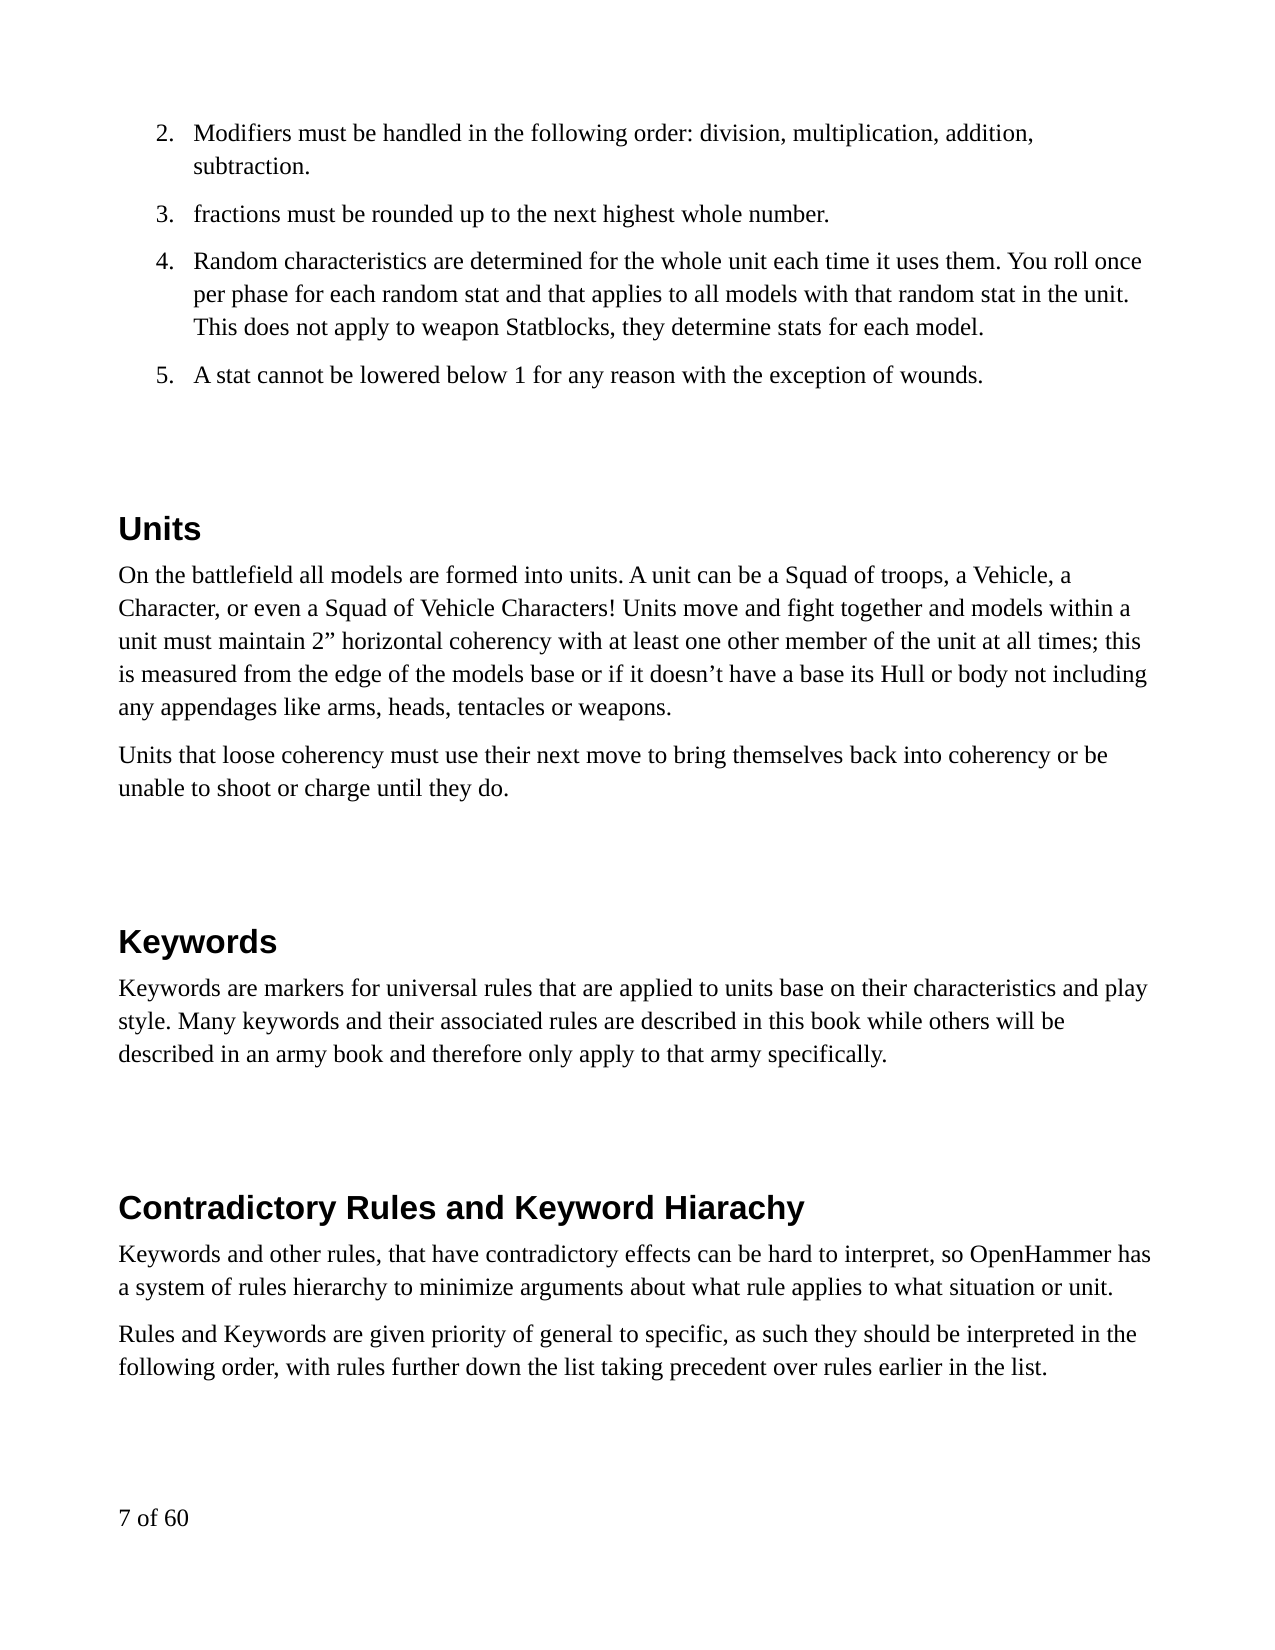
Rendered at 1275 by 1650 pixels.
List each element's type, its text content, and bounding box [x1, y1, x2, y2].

list Random characteristics are determined for the whole unit each time it uses them. You roll once per phase for each random stat and that applies to all models with that random stat in the unit. This does not apply to weapon Statblocks, they determine stats for each model. [156, 246, 1157, 341]
list Modifiers must be handled in the following order: division, multiplication, addition, subtraction. [156, 118, 1157, 180]
list A stat cannot be lowered below 1 for any reason with the exception of wounds. [156, 360, 1157, 389]
subtitle Units [118, 509, 1157, 547]
text Units that loose coherency must use their next move to bring themselves back into coherency or be unable to shoot or charge until they do. [118, 740, 1157, 801]
text Rules and Keywords are given priority of general to specific, as such they should be interpreted in the following order, with rules further down the list taking precedent over rules earlier in the list. [118, 1319, 1157, 1381]
text Keywords are markers for universal rules that are applied to units base on their characteristics and play style. Many keywords and their associated rules are described in this book while others will be described in an army book and therefore only apply to that army specifically. [118, 973, 1157, 1067]
subtitle Contradictory Rules and Keyword Hiarachy [118, 1188, 1157, 1226]
list fractions must be rounded up to the next highest whole number. [156, 199, 1157, 227]
subtitle Keywords [118, 922, 1157, 960]
text On the battlefield all models are formed into units. A unit can be a Squad of troops, a Vehicle, a Character, or even a Squad of Vehicle Characters! Units move and fight together and models within a unit must maintain 2” horizontal coherency with at least one other member of the unit at all times; this is measured from the edge of the models base or if it doesn’t have a base its Hull or body not including any appendages like arms, heads, tentacles or weapons. [118, 560, 1157, 721]
text Keywords and other rules, that have contradictory effects can be hard to interpret, so OpenHammer has a system of rules hierarchy to minimize arguments about what rule applies to what situation or unit. [118, 1239, 1157, 1301]
